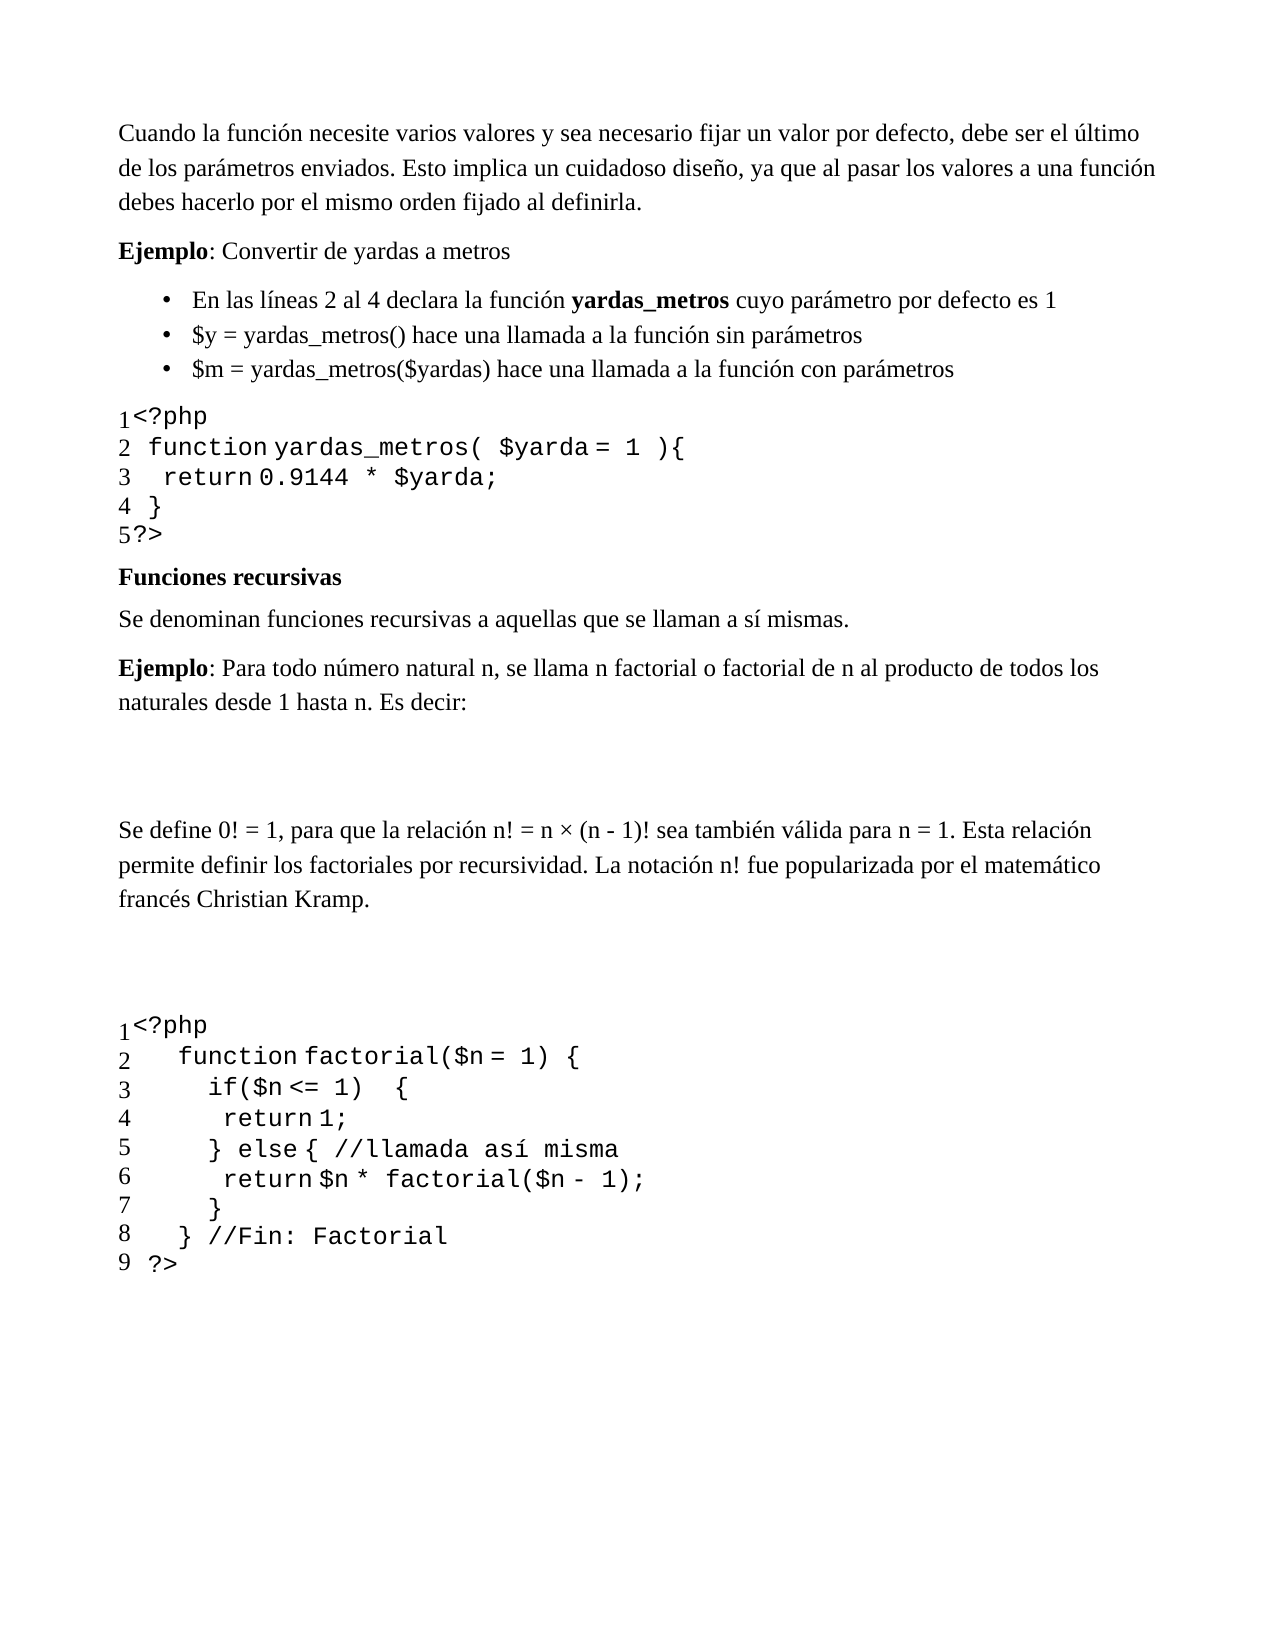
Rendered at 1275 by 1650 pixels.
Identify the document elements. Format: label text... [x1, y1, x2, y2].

table_header <?php function factorial($n = 1) { if($n <= 1) { return 1; } else { //llamada así misma return $n * factorial($n - 1); } } //Fin: Factorial ?> [133, 1013, 657, 1280]
list En las líneas 2 al 4 declara la función yardas_metros cuyo parámetro por defecto es 1 [162, 285, 1157, 314]
text Se define 0! = 1, para que la relación n! = n × (n - 1)! sea también válida para n = 1. Esta relación permite definir los factoriales por recursividad. La notación n! fue popularizada por el matemático francés Christian Kramp. [118, 816, 1157, 913]
text Ejemplo: Convertir de yardas a metros [118, 236, 1157, 265]
text Se denominan funciones recursivas a aquellas que se llaman a sí mismas. [118, 604, 1157, 632]
text Cuando la función necesite varios valores y sea necesario fijar un valor por defecto, debe ser el último de los parámetros enviados. Esto implica un cuidadoso diseño, ya que al pasar los valores a una función debes hacerlo por el mismo orden fijado al definirla. [118, 118, 1157, 216]
list $m = yardas_metros($yardas) hace una llamada a la función con parámetros [162, 354, 1157, 383]
list $y = yardas_metros() hace una llamada a la función sin parámetros [162, 320, 1157, 348]
subtitle Funciones recursivas [118, 562, 1157, 591]
table_header 1 2 3 4 5 6 7 8 9 [118, 1013, 133, 1280]
table_header 1 2 3 4 5 [118, 403, 133, 550]
table_header <?php function yardas_metros( $yarda = 1 ){ return 0.9144 * $yarda; } ?> [133, 403, 693, 550]
text Ejemplo: Para todo número natural n, se llama n factorial o factorial de n al producto de todos los naturales desde 1 hasta n. Es decir: [118, 653, 1157, 716]
